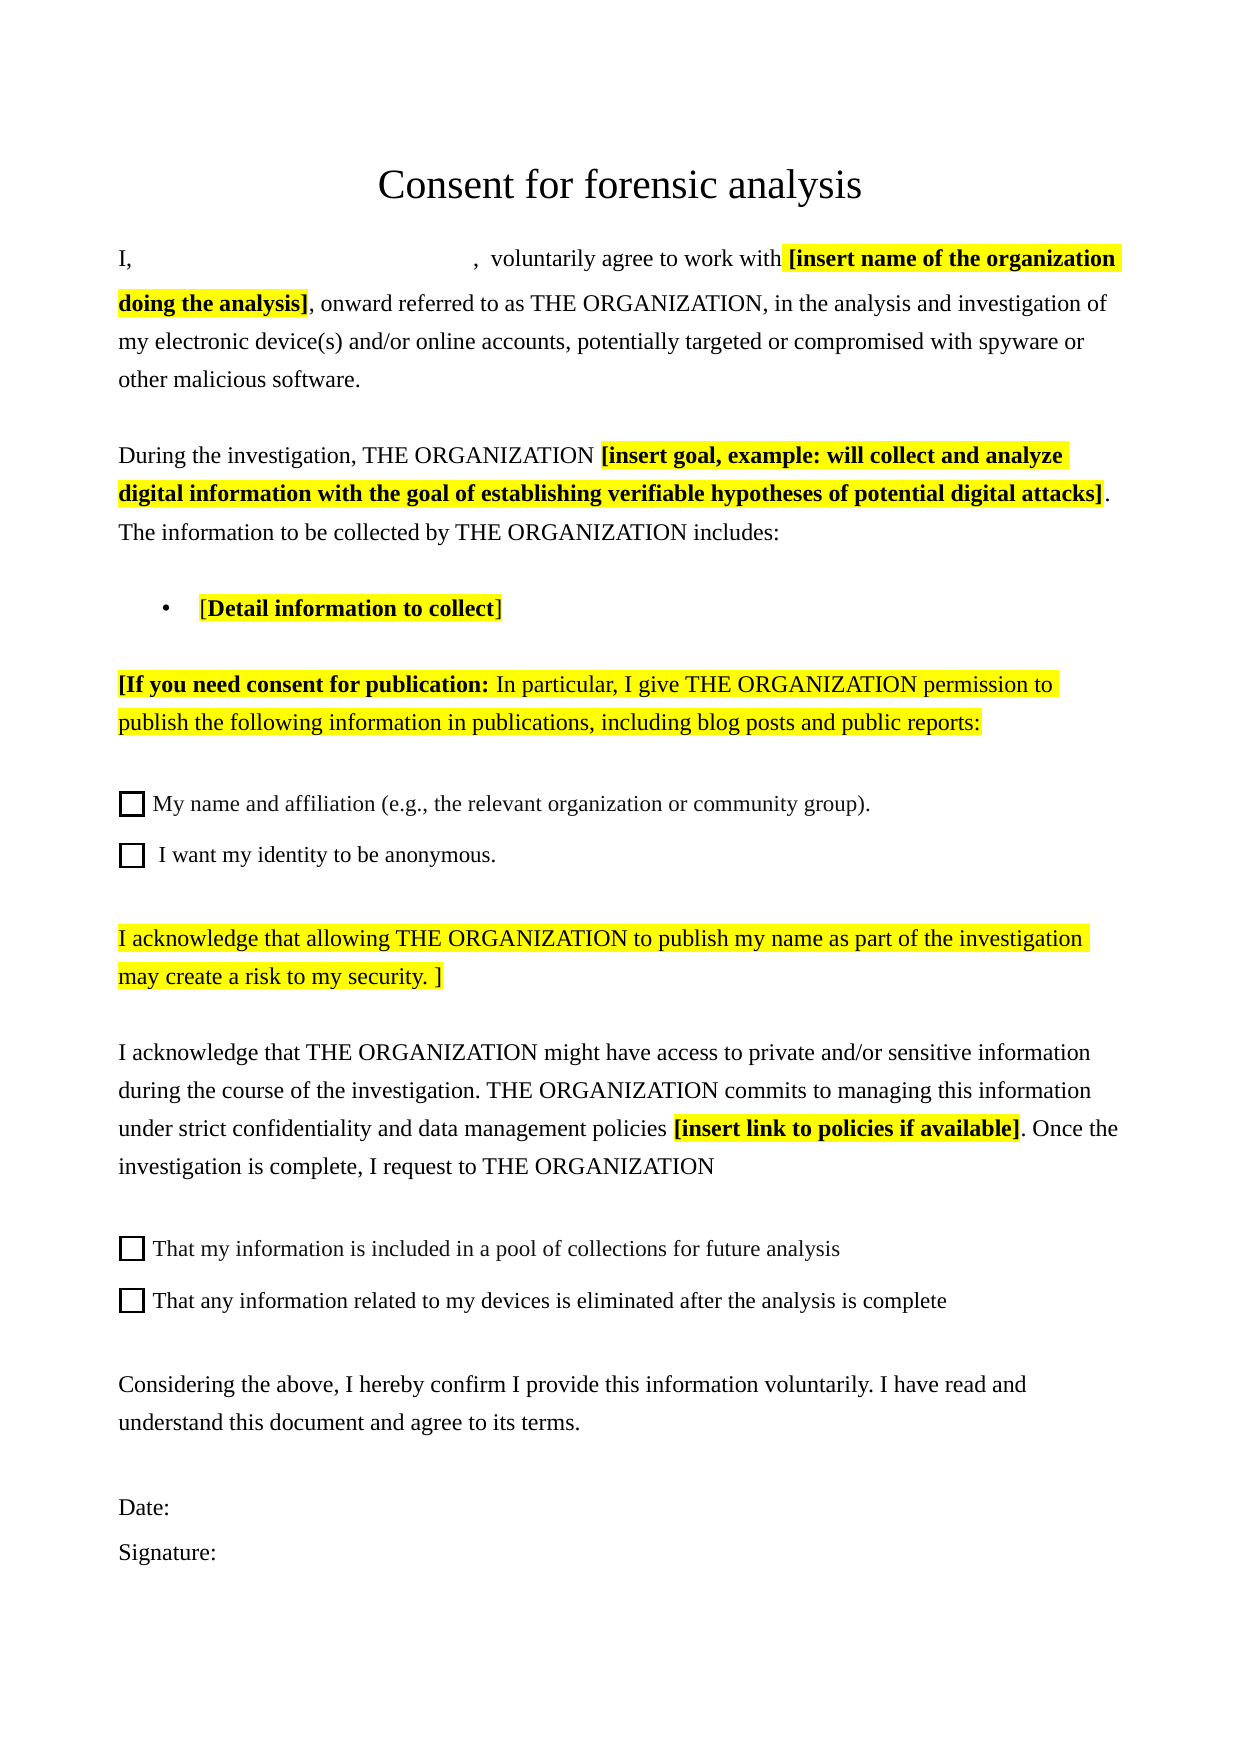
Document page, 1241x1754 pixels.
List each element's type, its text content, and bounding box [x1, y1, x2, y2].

text Considering the above, I hereby confirm I provide this information voluntarily. I have read and understand this document and agree to its terms. [118, 1370, 1122, 1435]
text Signature: [118, 1532, 235, 1573]
text [If you need consent for publication: In particular, I give THE ORGANIZATION permission to publish the following information in publications, including blog posts and public reports: [118, 669, 1122, 735]
text During the investigation, THE ORGANIZATION [insert goal, example: will collect and analyze digital information with the goal of establishing verifiable hypotheses of potential digital attacks]. The information to be collected by THE ORGANIZATION includes: [118, 441, 1122, 545]
list [Detail information to collect] [162, 593, 1122, 621]
text [457, 1492, 1122, 1522]
subtitle Consent for forensic analysis [118, 160, 1122, 208]
text I, , voluntarily agree to work with [insert name of the organization doing the analysis], onward referred to as THE ORGANIZATION, in the analysis and investigation of my electronic device(s) and/or online accounts, potentially targeted or compromised with spyware or other malicious software. [118, 238, 1122, 393]
text I acknowledge that THE ORGANIZATION might have access to private and/or sensitive information during the course of the investigation. THE ORGANIZATION commits to managing this information under strict confidentiality and data management policies [insert link to policies if available]. Once the investigation is complete, I request to THE ORGANIZATION [118, 1038, 1122, 1180]
text [526, 1532, 1122, 1573]
text Date: [118, 1492, 182, 1522]
text I acknowledge that allowing THE ORGANIZATION to publish my name as part of the investigation may create a risk to my security. ] [118, 924, 1122, 989]
